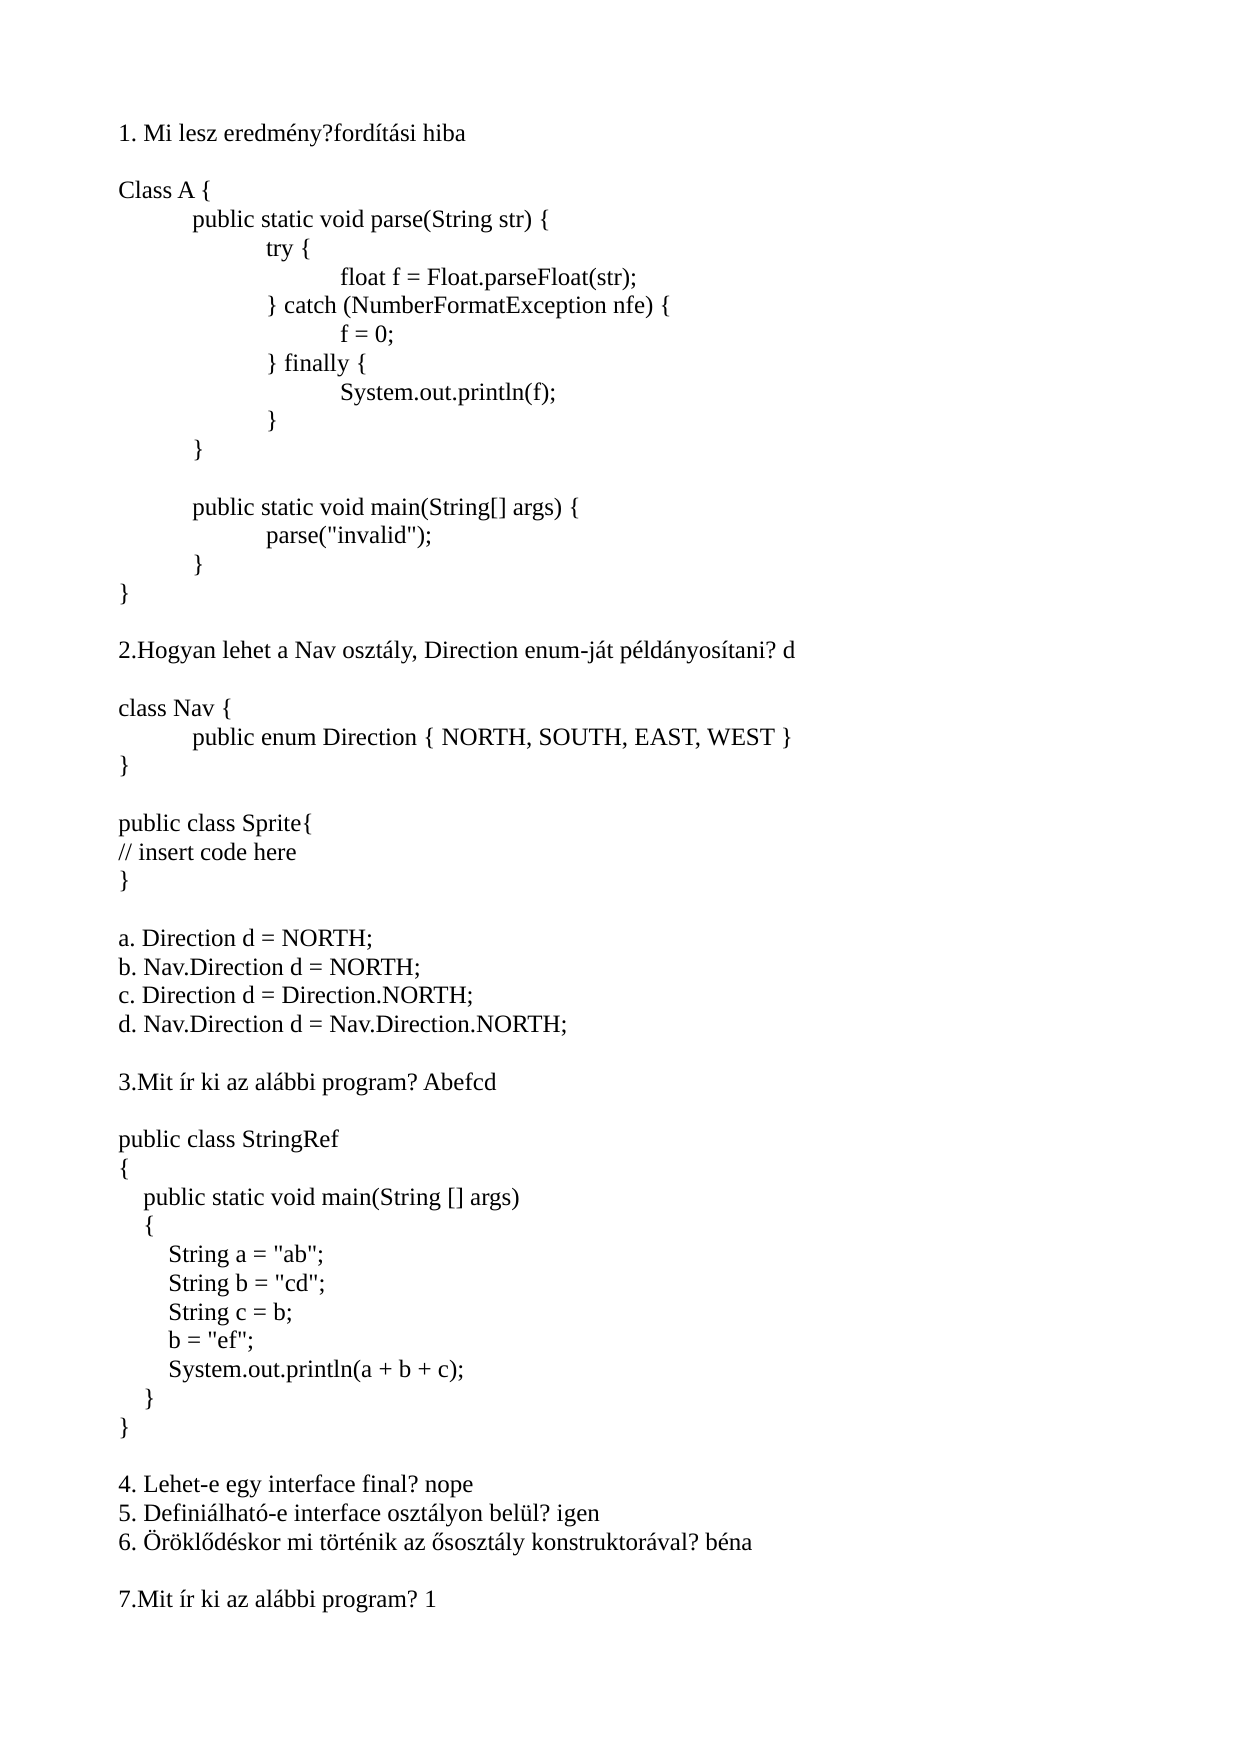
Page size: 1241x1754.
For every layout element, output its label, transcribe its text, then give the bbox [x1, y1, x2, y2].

text // insert code here [118, 837, 1122, 866]
text b = "ef"; [118, 1326, 1122, 1354]
text } [118, 549, 1122, 578]
text { [118, 1153, 1122, 1182]
text 5. Definiálható-e interface osztályon belül? igen [118, 1498, 1122, 1527]
text public enum Direction { NORTH, SOUTH, EAST, WEST } [118, 722, 1122, 751]
text public static void main(String[] args) { [118, 492, 1122, 521]
text 6. Öröklődéskor mi történik az ősosztály konstruktorával? béna [118, 1527, 1122, 1556]
text class Nav { [118, 693, 1122, 722]
text } [118, 1412, 1122, 1441]
text } [118, 406, 1122, 434]
text System.out.println(a + b + c); [118, 1354, 1122, 1383]
text String b = "cd"; [118, 1268, 1122, 1297]
text a. Direction d = NORTH; [118, 923, 1122, 952]
text public class StringRef [118, 1124, 1122, 1153]
text } catch (NumberFormatException nfe) { [118, 291, 1122, 319]
text b. Nav.Direction d = NORTH; [118, 952, 1122, 981]
text f = 0; [118, 319, 1122, 348]
text } [118, 866, 1122, 894]
text Class A { [118, 176, 1122, 204]
text 2.Hogyan lehet a Nav osztály, Direction enum-ját példányosítani? d [118, 636, 1122, 664]
text float f = Float.parseFloat(str); [118, 262, 1122, 291]
text 7.Mit ír ki az alábbi program? 1 [118, 1584, 1122, 1613]
text 1. Mi lesz eredmény?fordítási hiba [118, 118, 1122, 147]
text c. Direction d = Direction.NORTH; [118, 981, 1122, 1009]
text 3.Mit ír ki az alábbi program? Abefcd [118, 1067, 1122, 1096]
text } finally { [118, 348, 1122, 377]
text d. Nav.Direction d = Nav.Direction.NORTH; [118, 1009, 1122, 1038]
text public static void main(String [] args) [118, 1182, 1122, 1211]
text parse("invalid"); [118, 521, 1122, 549]
text } [118, 1383, 1122, 1412]
text System.out.println(f); [118, 377, 1122, 406]
text String a = "ab"; [118, 1239, 1122, 1268]
text String c = b; [118, 1297, 1122, 1326]
text } [118, 578, 1122, 607]
text { [118, 1211, 1122, 1239]
text } [118, 751, 1122, 779]
text try { [118, 233, 1122, 262]
text } [118, 434, 1122, 463]
text 4. Lehet-e egy interface final? nope [118, 1469, 1122, 1498]
text public static void parse(String str) { [118, 204, 1122, 233]
text public class Sprite{ [118, 808, 1122, 837]
